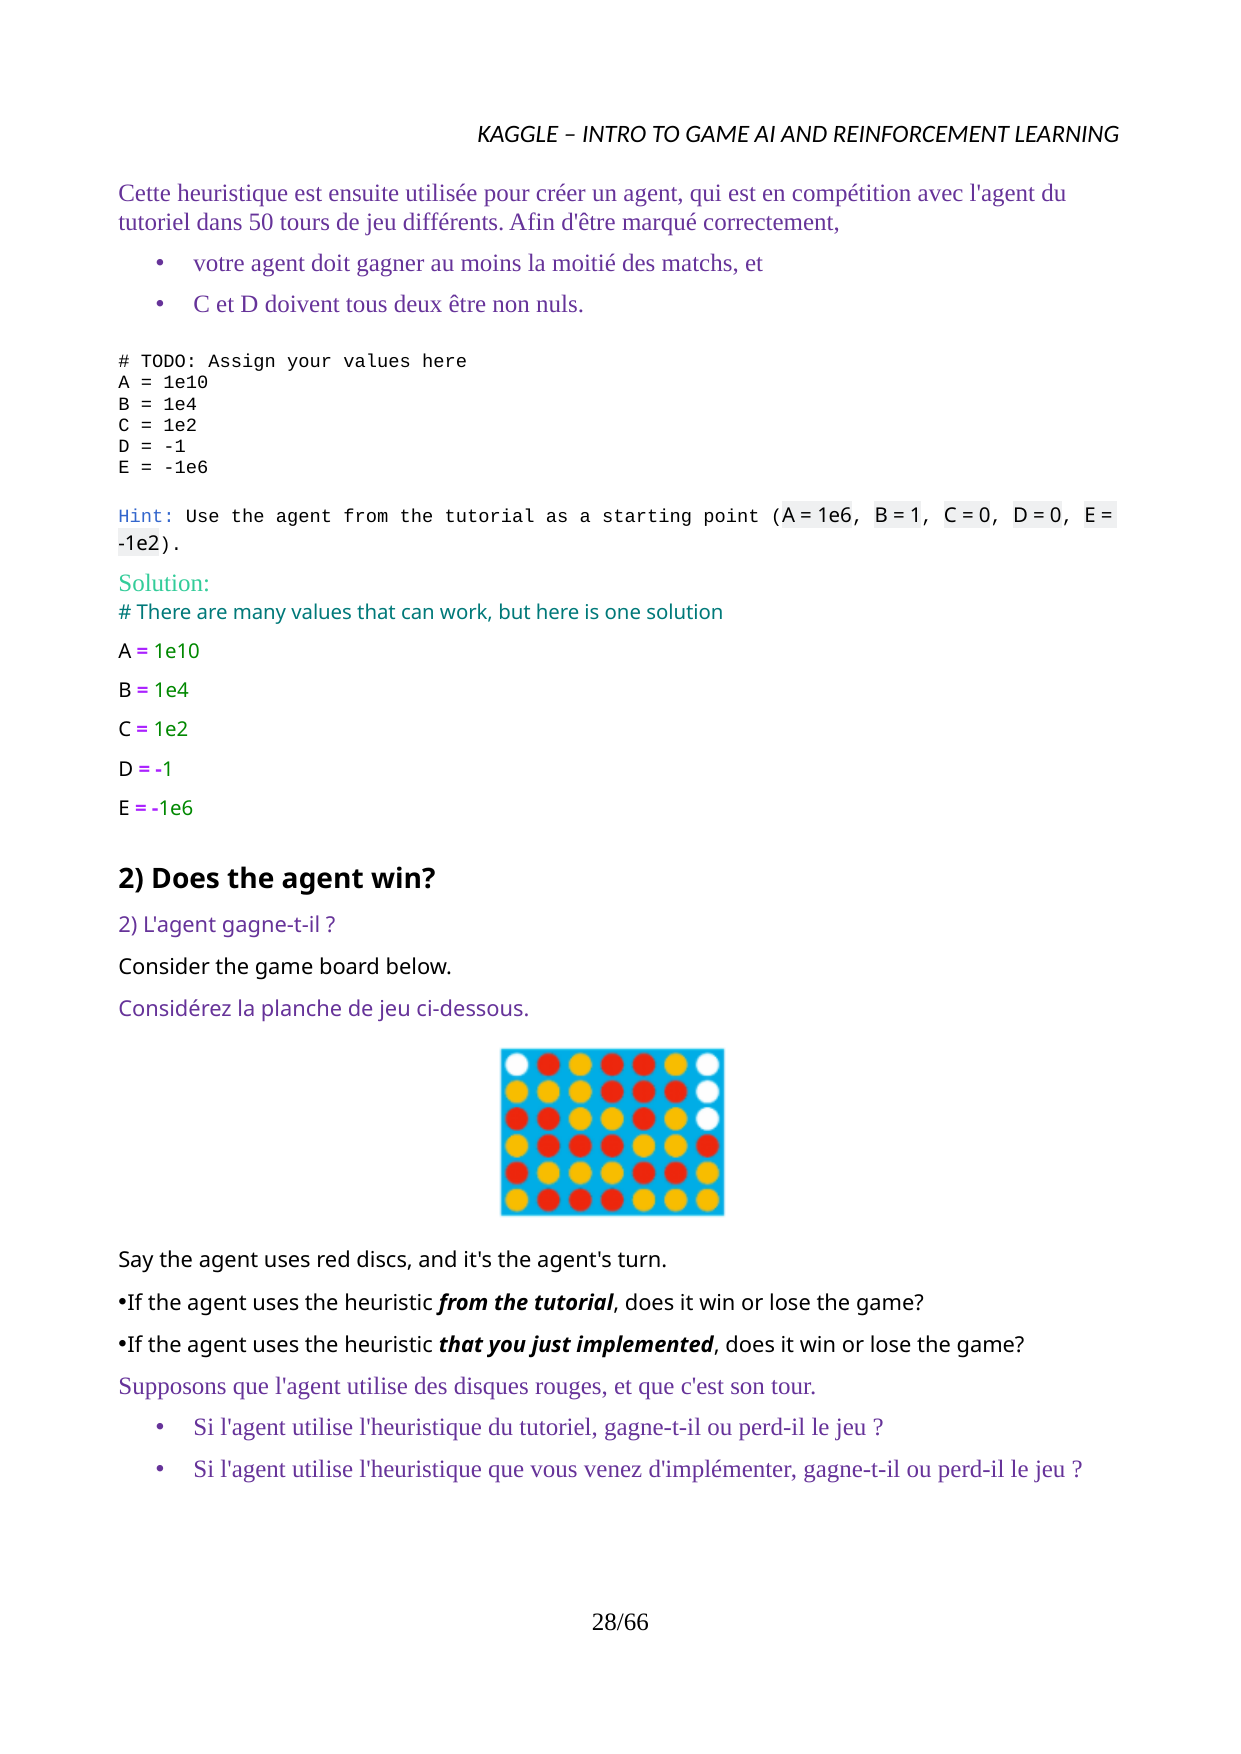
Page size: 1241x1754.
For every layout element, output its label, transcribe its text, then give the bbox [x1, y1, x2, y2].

list Si l'agent utilise l'heuristique du tutoriel, gagne-t-il ou perd-il le jeu ? [156, 1412, 1122, 1441]
list Si l'agent utilise l'heuristique que vous venez d'implémenter, gagne-t-il ou perd-il le jeu ? [156, 1454, 1122, 1482]
text Say the agent uses red discs, and it's the agent's turn. [118, 1244, 1122, 1274]
text Hint: Use the agent from the tutorial as a starting point (A = 1e6, B = 1, C = 0, D = 0, E = -1e2). [118, 501, 1122, 556]
text # There are many values that can work, but here is one solution [118, 597, 1122, 625]
text Solution: [118, 568, 1122, 597]
list If the agent uses the heuristic that you just implemented, does it win or lose the game? [118, 1329, 1122, 1359]
text Supposons que l'agent utilise des disques rouges, et que c'est son tour. [118, 1371, 1122, 1400]
text A = 1e10 [118, 637, 1122, 664]
text D = -1 [118, 754, 1122, 782]
text B = 1e4 [118, 676, 1122, 703]
text Cette heuristique est ensuite utilisée pour créer un agent, qui est en compétition avec l'agent du tutoriel dans 50 tours de jeu différents. Afin d'être marqué correctement, [118, 178, 1122, 236]
list If the agent uses the heuristic from the tutorial, does it win or lose the game? [118, 1287, 1122, 1316]
text D = -1 [118, 437, 1122, 458]
text C = 1e2 [118, 416, 1122, 437]
text C = 1e2 [118, 715, 1122, 743]
text Considérez la planche de jeu ci-dessous. [118, 993, 1122, 1023]
text # TODO: Assign your values here [118, 352, 1122, 373]
text E = -1e6 [118, 794, 1122, 821]
picture [489, 1035, 751, 1224]
list votre agent doit gagner au moins la moitié des matchs, et [156, 248, 1122, 277]
text B = 1e4 [118, 394, 1122, 416]
text Consider the game board below. [118, 951, 1122, 981]
text E = -1e6 [118, 458, 1122, 479]
list C et D doivent tous deux être non nuls. [156, 289, 1122, 318]
text 2) L'agent gagne-t-il ? [118, 909, 1122, 938]
text A = 1e10 [118, 373, 1122, 394]
subtitle 2) Does the agent win? [118, 858, 1122, 896]
